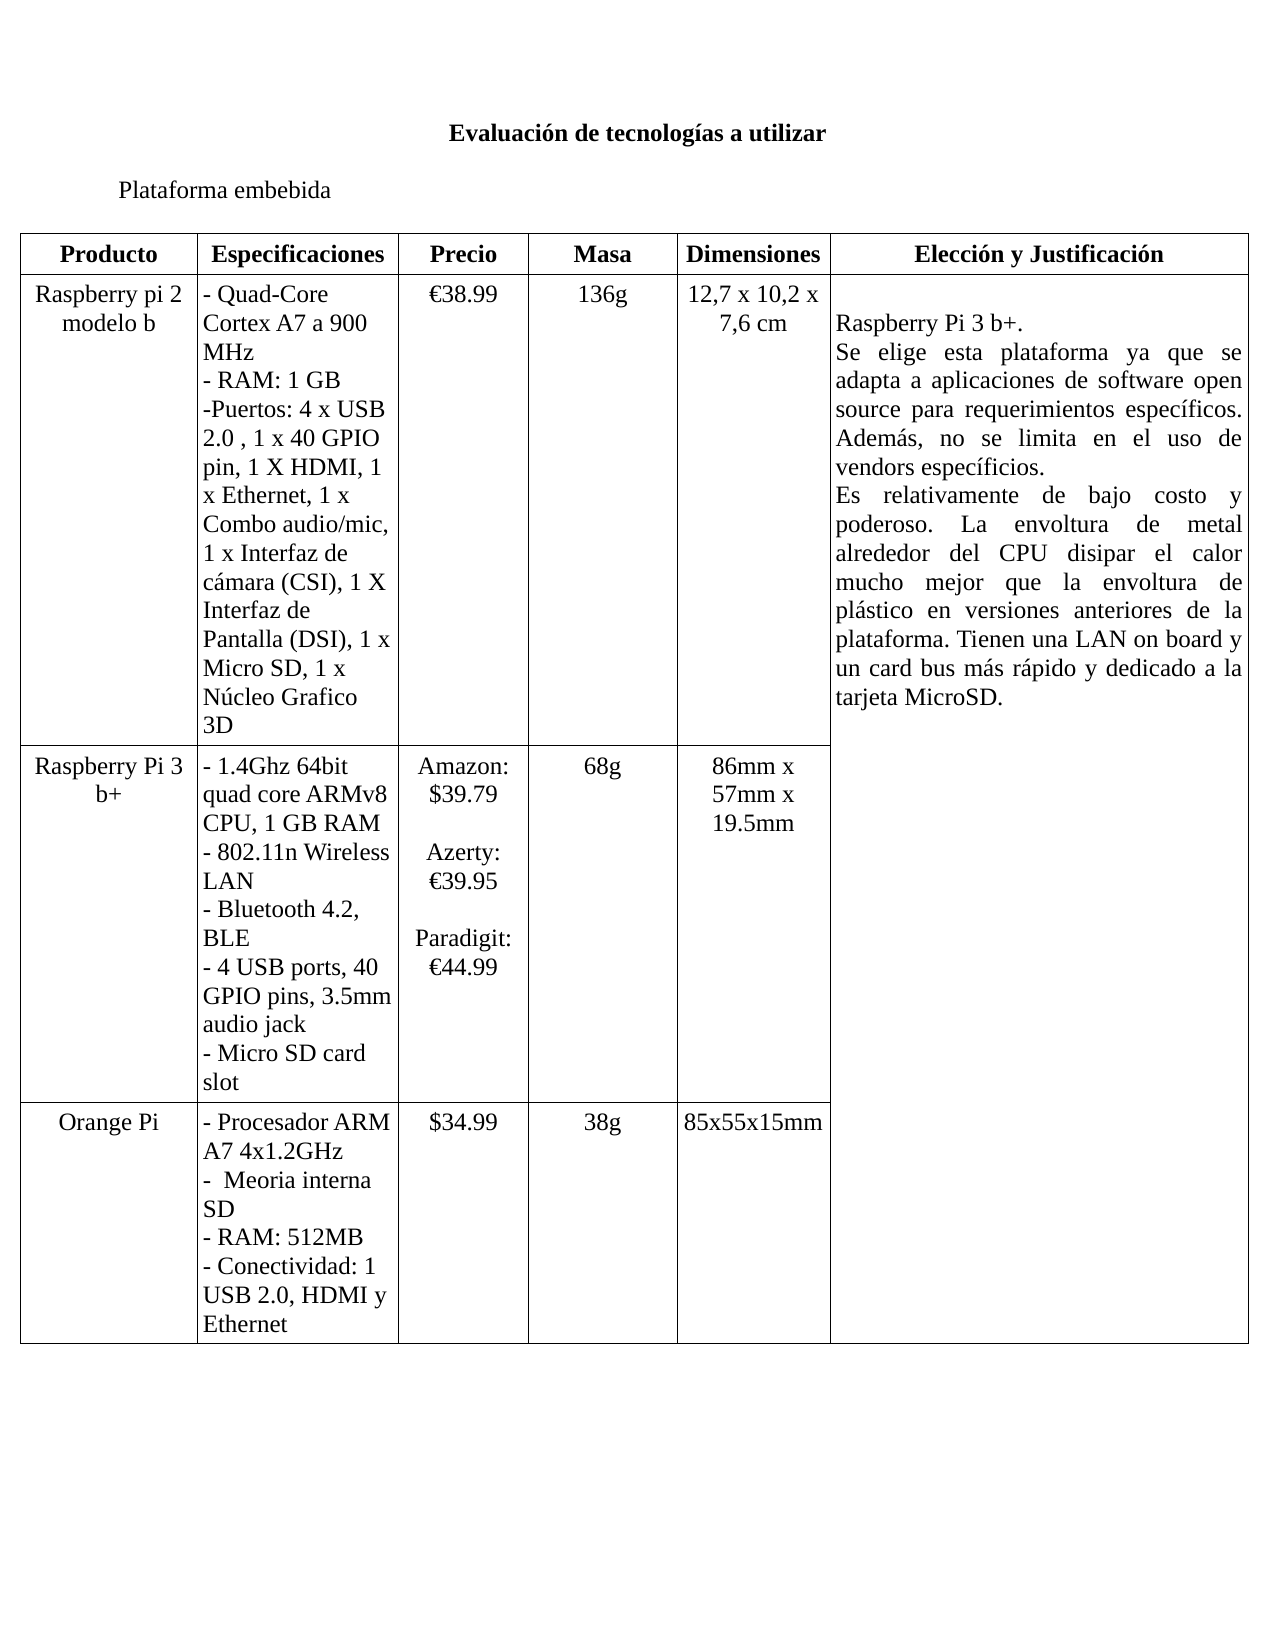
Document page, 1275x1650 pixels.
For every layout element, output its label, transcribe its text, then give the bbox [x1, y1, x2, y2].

table_cell - Procesador ARM A7 4x1.2GHz - Meoria interna SD - RAM: 512MB - Conectividad: 1 USB 2.0, HDMI y Ethernet [198, 1103, 398, 1343]
table_cell 38g [529, 1103, 677, 1343]
table_cell 68g [529, 746, 677, 1102]
table_header Especificaciones [198, 234, 398, 273]
table_header Precio [399, 234, 528, 273]
table_cell - 1.4Ghz 64bit quad core ARMv8 CPU, 1 GB RAM - 802.11n Wireless LAN - Bluetooth 4.2, BLE - 4 USB ports, 40 GPIO pins, 3.5mm audio jack - Micro SD card slot [198, 746, 398, 1102]
table_cell 86mm x 57mm x 19.5mm [678, 746, 830, 1102]
table_cell Amazon: $39.79 Azerty: €39.95 Paradigit: €44.99 [399, 746, 528, 1102]
table_cell Raspberry pi 2 modelo b [21, 275, 197, 745]
table_cell €38.99 [399, 275, 528, 745]
table_header Masa [529, 234, 677, 273]
table_cell 85x55x15mm [678, 1103, 830, 1343]
table_cell 12,7 x 10,2 x 7,6 cm [678, 275, 830, 745]
table_header Producto [21, 234, 197, 273]
table_cell - Quad-Core Cortex A7 a 900 MHz - RAM: 1 GB -Puertos: 4 x USB 2.0 , 1 x 40 GPIO pin, 1 X HDMI, 1 x Ethernet, 1 x Combo audio/mic, 1 x Interfaz de cámara (CSI), 1 X Interfaz de Pantalla (DSI), 1 x Micro SD, 1 x Núcleo Grafico 3D [198, 275, 398, 745]
table_cell Raspberry Pi 3 b+. Se elige esta plataforma ya que se adapta a aplicaciones de software open source para requerimientos específicos. Además, no se limita en el uso de vendors específicios. Es relativamente de bajo costo y poderoso. La envoltura de metal alrededor del CPU disipar el calor mucho mejor que la envoltura de plástico en versiones anteriores de la plataforma. Tienen una LAN on board y un card bus más rápido y dedicado a la tarjeta MicroSD. [831, 275, 1248, 1343]
table_header Dimensiones [678, 234, 830, 273]
table_cell Orange Pi [21, 1103, 197, 1343]
table_cell Raspberry Pi 3 b+ [21, 746, 197, 1102]
text Evaluación de tecnologías a utilizar [118, 118, 1157, 147]
text Plataforma embebida [118, 176, 1157, 204]
table_cell $34.99 [399, 1103, 528, 1343]
table_header Elección y Justificación [831, 234, 1248, 273]
table_cell 136g [529, 275, 677, 745]
